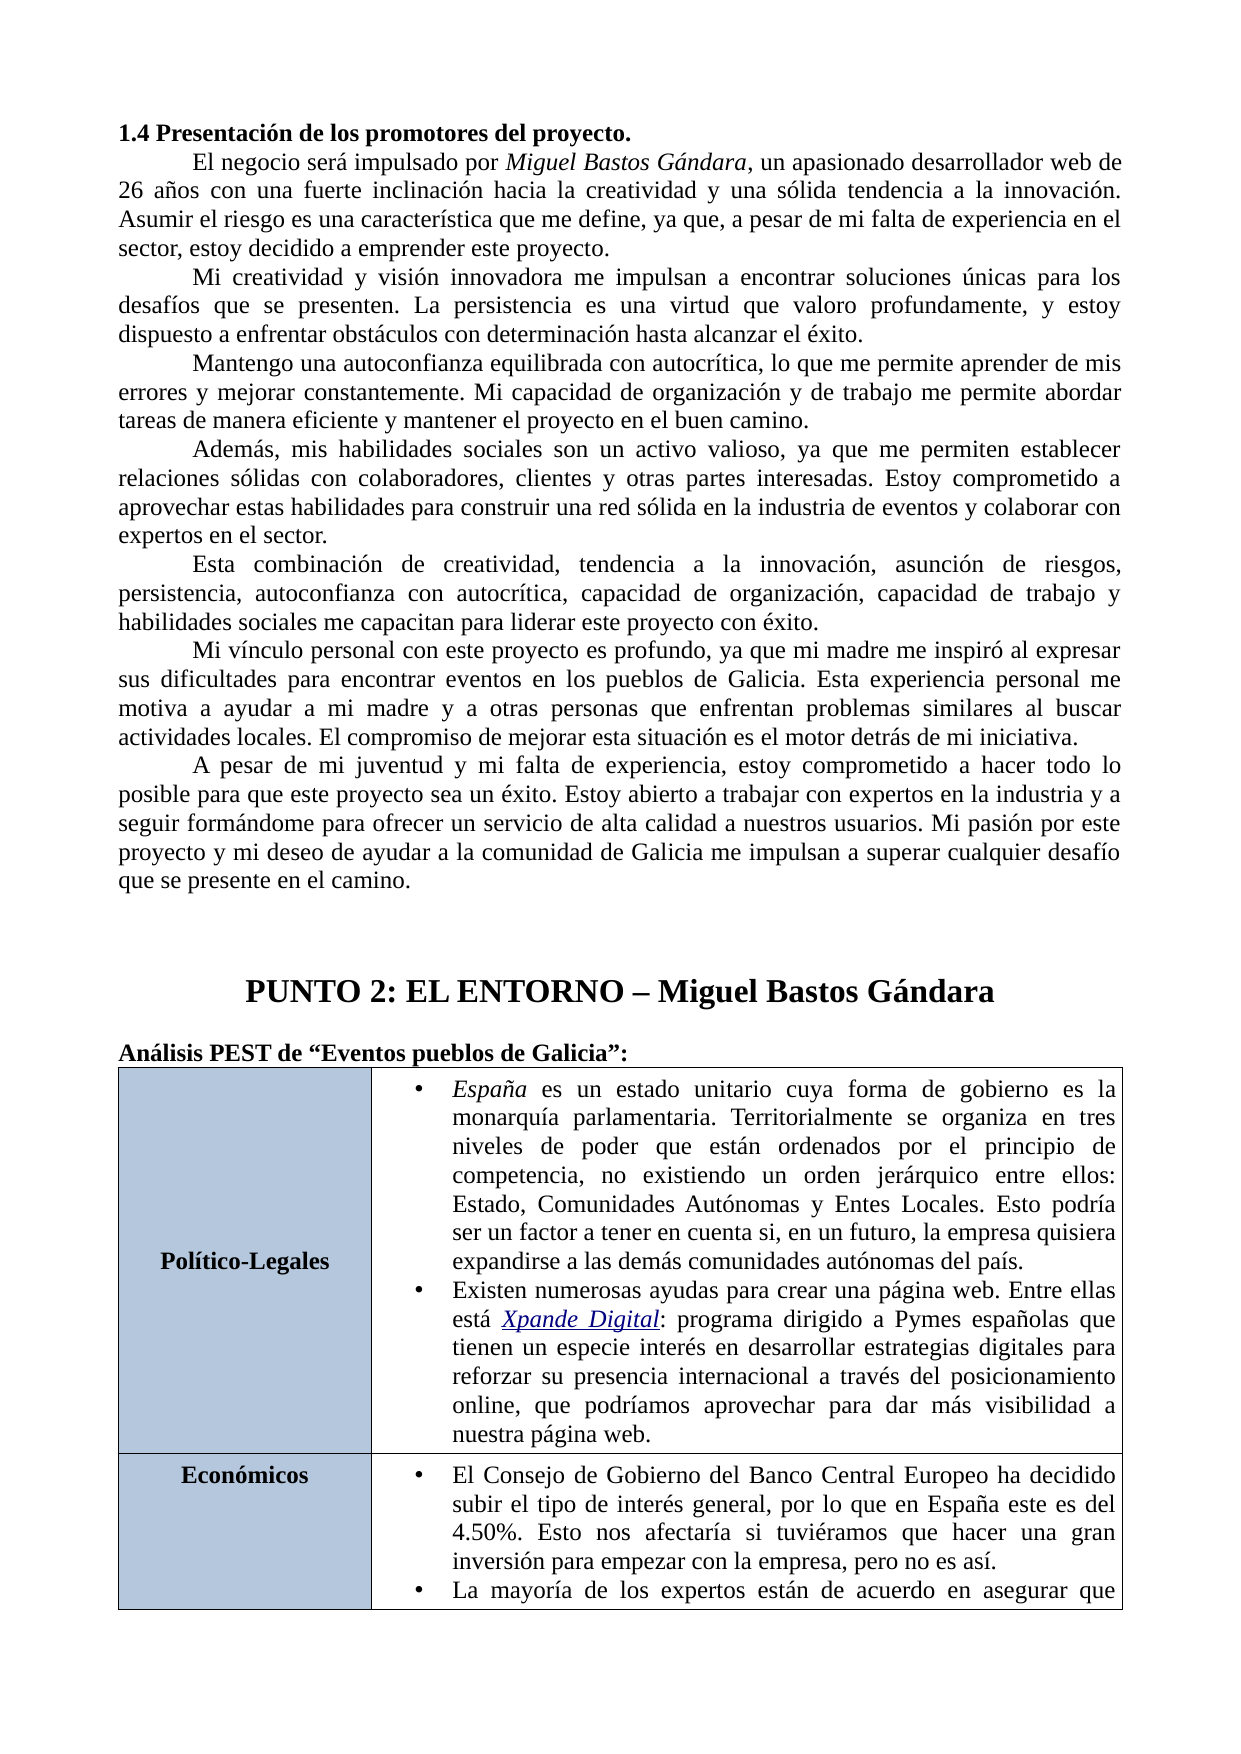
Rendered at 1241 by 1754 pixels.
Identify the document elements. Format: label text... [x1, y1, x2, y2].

text Mantengo una autoconfianza equilibrada con autocrítica, lo que me permite aprender de mis errores y mejorar constantemente. Mi capacidad de organización y de trabajo me permite abordar tareas de manera eficiente y mantener el proyecto en el buen camino. [118, 348, 1122, 434]
text Además, mis habilidades sociales son un activo valioso, ya que me permiten establecer relaciones sólidas con colaboradores, clientes y otras partes interesadas. Estoy comprometido a aprovechar estas habilidades para construir una red sólida en la industria de eventos y colaborar con expertos en el sector. [118, 434, 1122, 549]
text Mi vínculo personal con este proyecto es profundo, ya que mi madre me inspiró al expresar sus dificultades para encontrar eventos en los pueblos de Galicia. Esta experiencia personal me motiva a ayudar a mi madre y a otras personas que enfrentan problemas similares al buscar actividades locales. El compromiso de mejorar esta situación es el motor detrás de mi iniciativa. [118, 636, 1122, 751]
text PUNTO 2: EL ENTORNO – Miguel Bastos Gándara [118, 971, 1122, 1009]
table_cell El Consejo de Gobierno del Banco Central Europeo ha decidido subir el tipo de interés general, por lo que en España este es del 4.50%. Esto nos afectaría si tuviéramos que hacer una gran inversión para empezar con la empresa, pero no es así. La mayoría de los expertos están de acuerdo en asegurar que [372, 1454, 1122, 1609]
text Mi creatividad y visión innovadora me impulsan a encontrar soluciones únicas para los desafíos que se presenten. La persistencia es una virtud que valoro profundamente, y estoy dispuesto a enfrentar obstáculos con determinación hasta alcanzar el éxito. [118, 262, 1122, 348]
table_header España es un estado unitario cuya forma de gobierno es la monarquía parlamentaria. Territorialmente se organiza en tres niveles de poder que están ordenados por el principio de competencia, no existiendo un orden jerárquico entre ellos: Estado, Comunidades Autónomas y Entes Locales. Esto podría ser un factor a tener en cuenta si, en un futuro, la empresa quisiera expandirse a las demás comunidades autónomas del país. Existen numerosas ayudas para crear una página web. Entre ellas está Xpande Digital: programa dirigido a Pymes españolas que tienen un especie interés en desarrollar estrategias digitales para reforzar su presencia internacional a través del posicionamiento online, que podríamos aprovechar para dar más visibilidad a nuestra página web. [372, 1068, 1122, 1453]
table_header Político-Legales [119, 1068, 371, 1453]
text El negocio será impulsado por Miguel Bastos Gándara, un apasionado desarrollador web de 26 años con una fuerte inclinación hacia la creatividad y una sólida tendencia a la innovación. Asumir el riesgo es una característica que me define, ya que, a pesar de mi falta de experiencia en el sector, estoy decidido a emprender este proyecto. [118, 147, 1122, 262]
text A pesar de mi juventud y mi falta de experiencia, estoy comprometido a hacer todo lo posible para que este proyecto sea un éxito. Estoy abierto a trabajar con expertos en la industria y a seguir formándome para ofrecer un servicio de alta calidad a nuestros usuarios. Mi pasión por este proyecto y mi deseo de ayudar a la comunidad de Galicia me impulsan a superar cualquier desafío que se presente en el camino. [118, 751, 1122, 894]
text Análisis PEST de “Eventos pueblos de Galicia”: [118, 1038, 1122, 1067]
table_cell Económicos [119, 1454, 371, 1609]
text Esta combinación de creatividad, tendencia a la innovación, asunción de riesgos, persistencia, autoconfianza con autocrítica, capacidad de organización, capacidad de trabajo y habilidades sociales me capacitan para liderar este proyecto con éxito. [118, 549, 1122, 636]
text 1.4 Presentación de los promotores del proyecto. [118, 118, 1122, 147]
